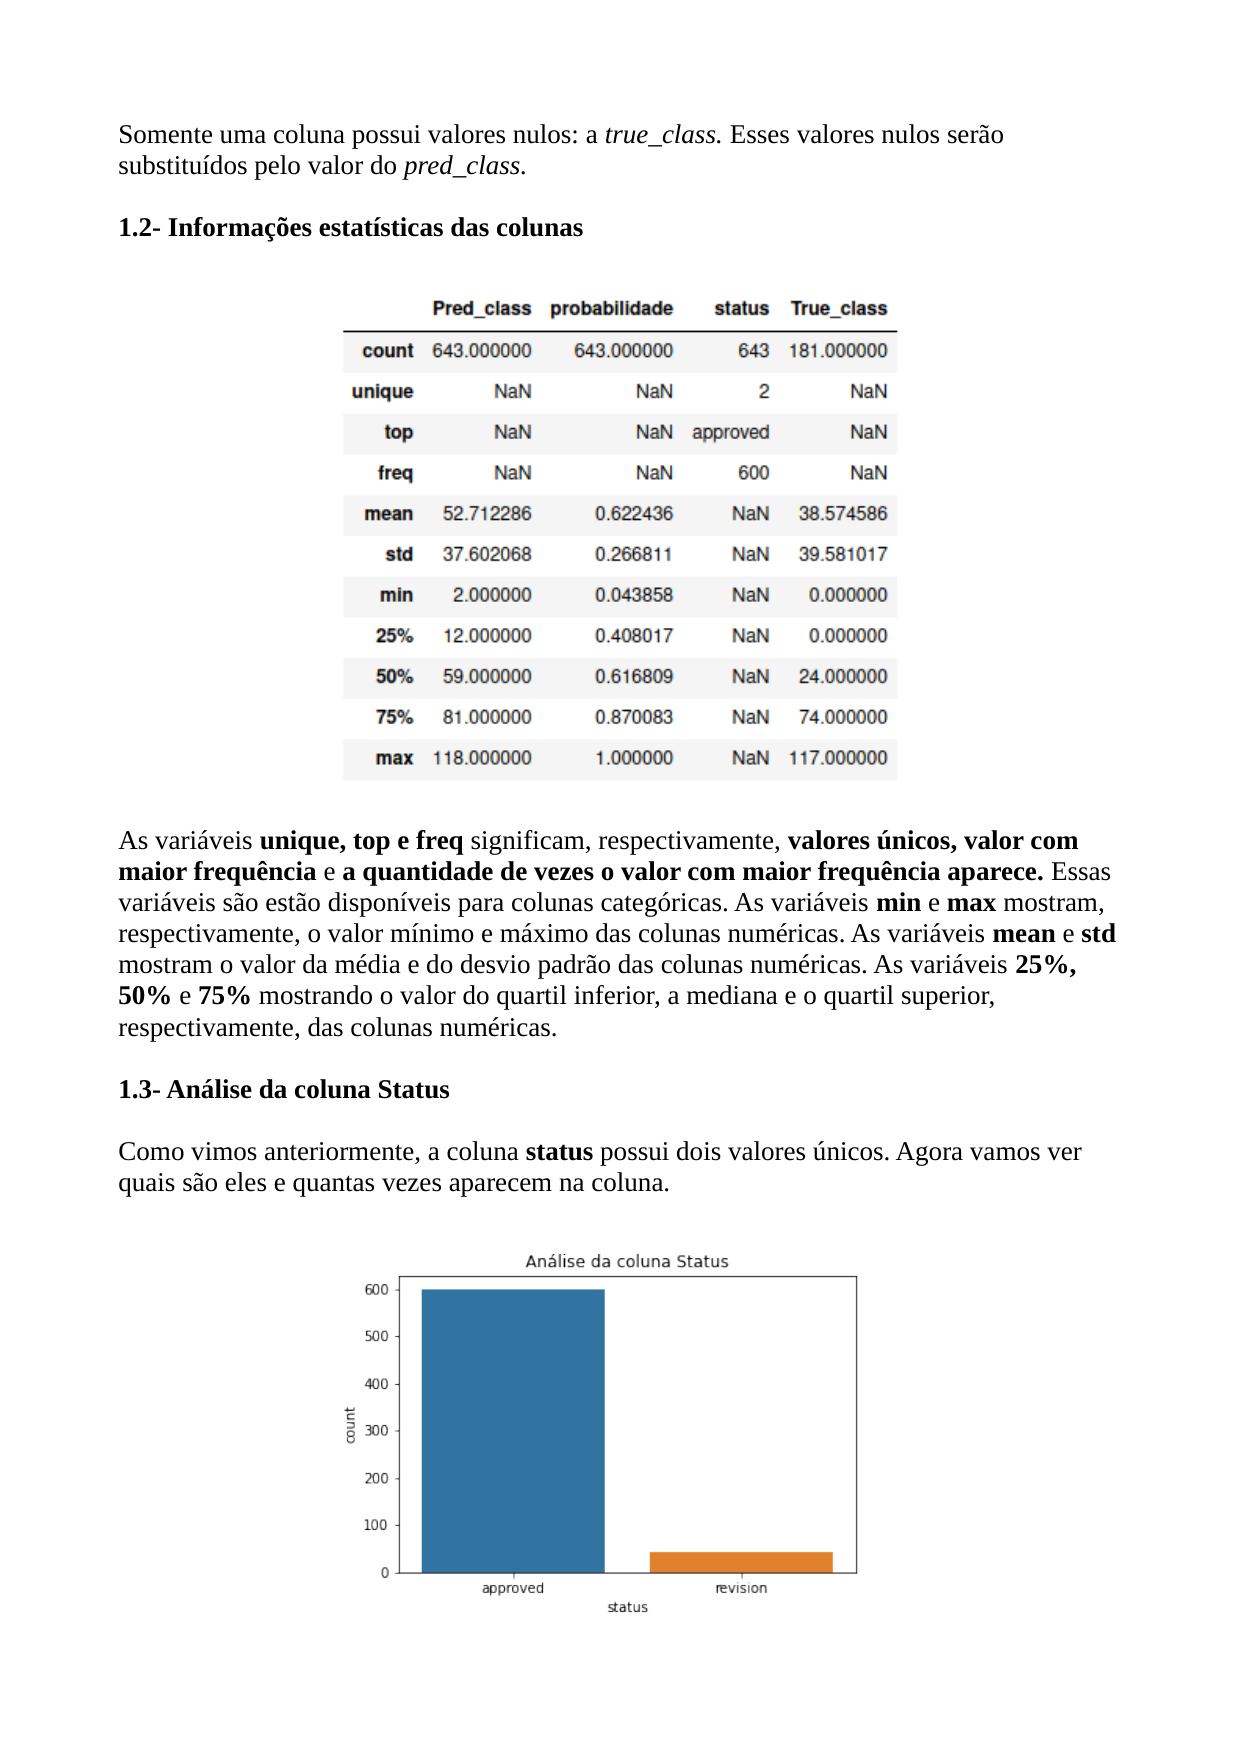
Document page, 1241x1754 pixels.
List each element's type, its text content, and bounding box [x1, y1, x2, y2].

text As variáveis unique, top e freq significam, respectivamente, valores únicos, valor com maior frequência e a quantidade de vezes o valor com maior frequência aparece. Essas variáveis são estão disponíveis para colunas categóricas. As variáveis min e max mostram, respectivamente, o valor mínimo e máximo das colunas numéricas. As variáveis mean e std mostram o valor da média e do desvio padrão das colunas numéricas. As variáveis 25%, 50% e 75% mostrando o valor do quartil inferior, a mediana e o quartil superior, respectivamente, das colunas numéricas. [118, 824, 1122, 1042]
text Como vimos anteriormente, a coluna status possui dois valores únicos. Agora vamos ver quais são eles e quantas vezes aparecem na coluna. [118, 1135, 1122, 1197]
text Somente uma coluna possui valores nulos: a true_class. Esses valores nulos serão substituídos pelo valor do pred_class. [118, 118, 1122, 180]
text 1.2- Informações estatísticas das colunas [118, 212, 1122, 243]
picture [325, 1228, 915, 1622]
picture [331, 273, 910, 793]
text 1.3- Análise da coluna Status [118, 1073, 1122, 1104]
